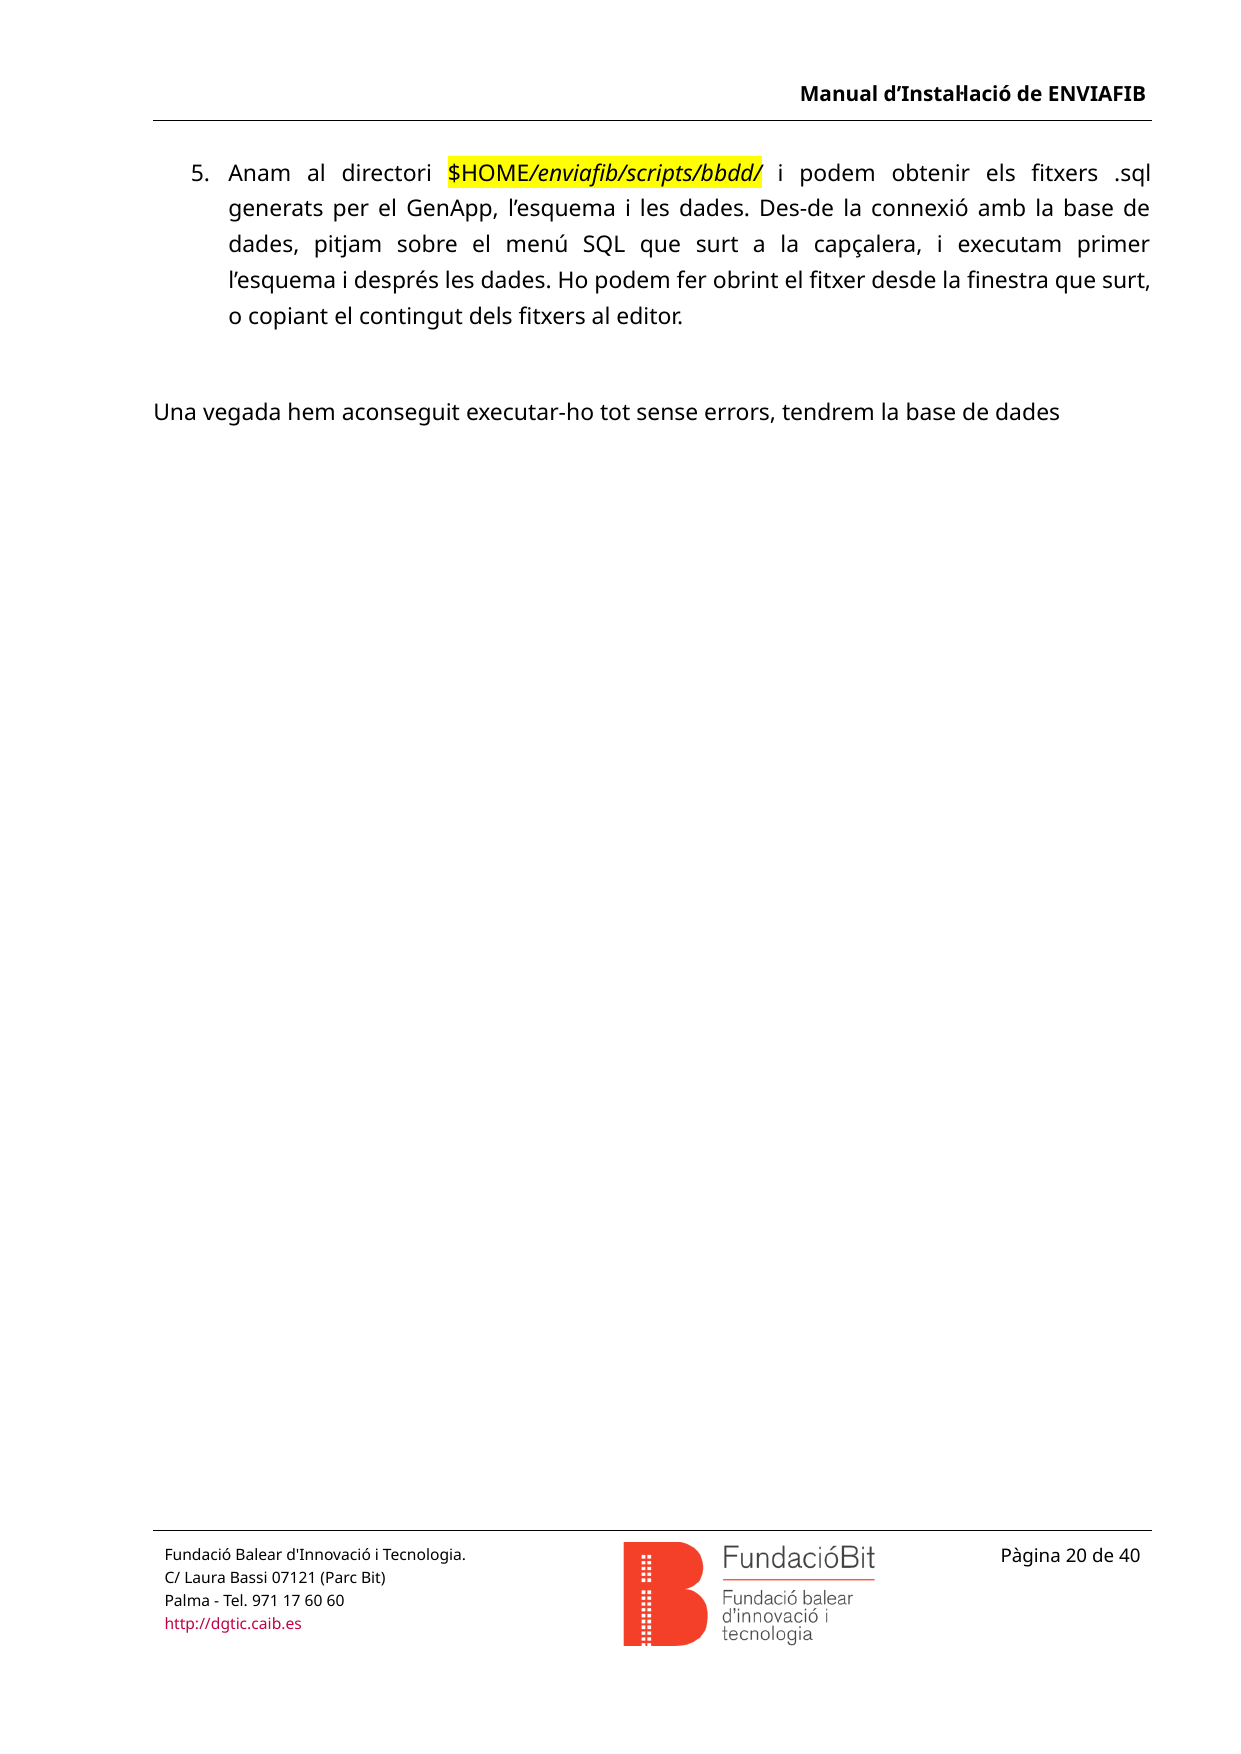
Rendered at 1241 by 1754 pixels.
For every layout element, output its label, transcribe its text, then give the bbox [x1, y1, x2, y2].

text Una vegada hem aconseguit executar-ho tot sense errors, tendrem la base de dades [153, 396, 1152, 427]
picture [623, 1542, 875, 1646]
list Anam al directori $HOME/enviafib/scripts/bbdd/ i podem obtenir els fitxers .sql generats per el GenApp, l’esquema i les dades. Des-de la connexió amb la base de dades, pitjam sobre el menú SQL que surt a la capçalera, i executam primer l’esquema i després les dades. Ho podem fer obrint el fitxer desde la finestra que surt, o copiant el contingut dels fitxers al editor. [191, 156, 1152, 331]
